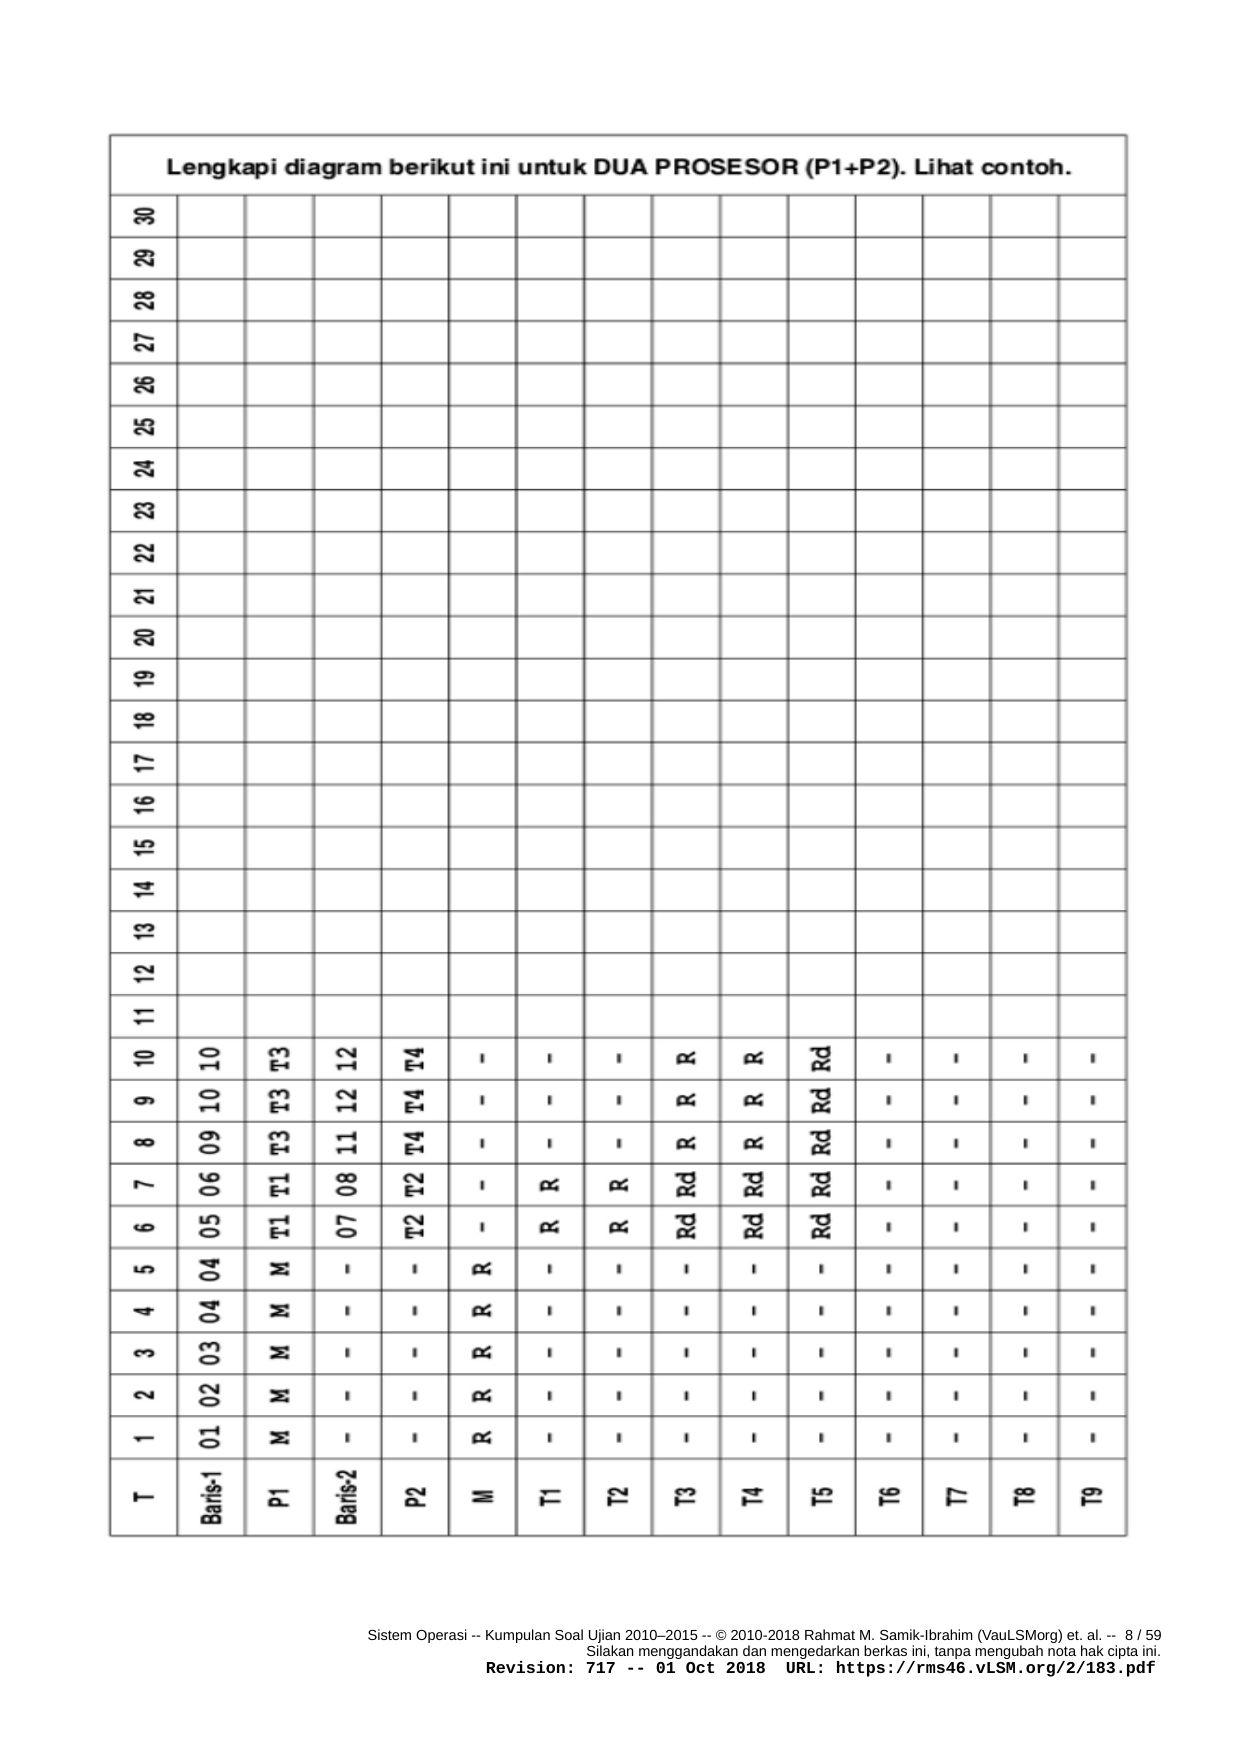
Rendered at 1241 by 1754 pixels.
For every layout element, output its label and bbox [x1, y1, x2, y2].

picture [93, 127, 1147, 1544]
